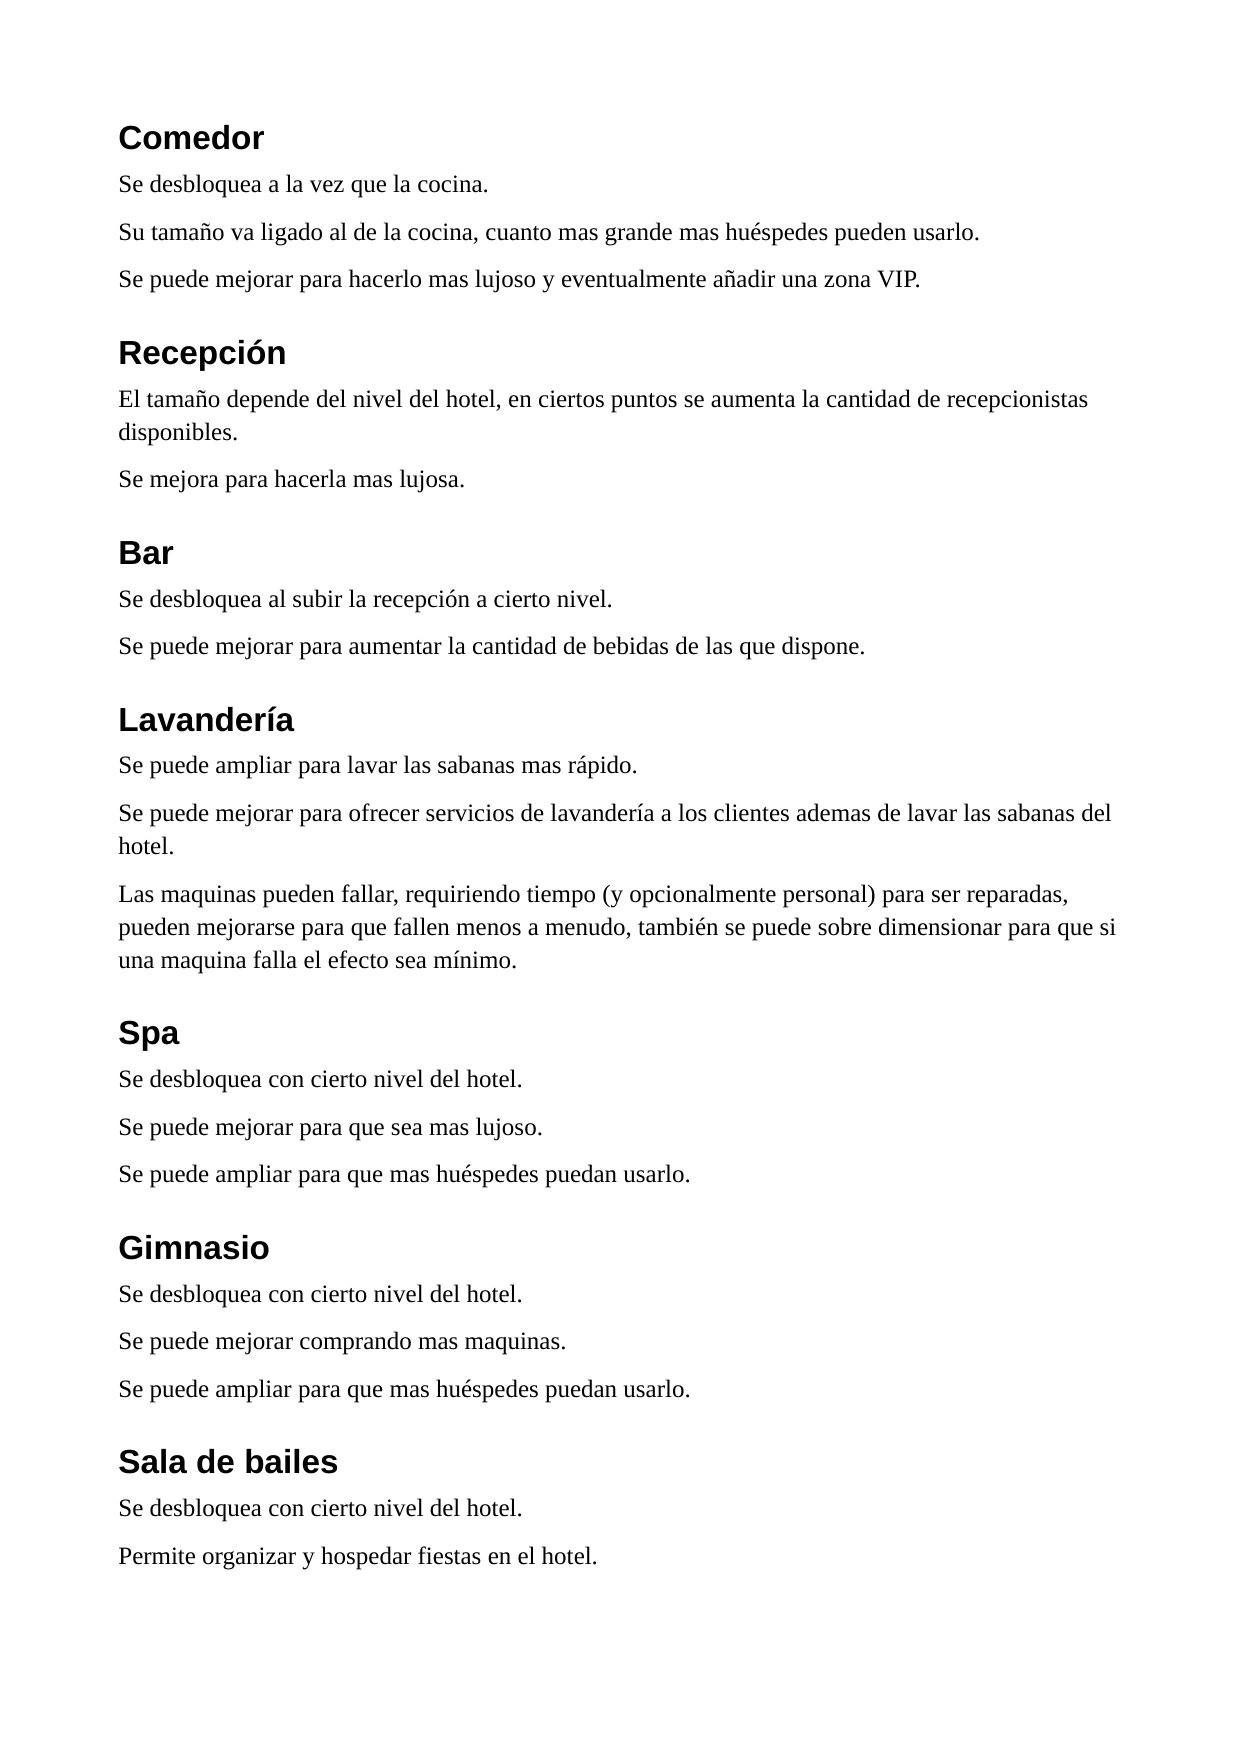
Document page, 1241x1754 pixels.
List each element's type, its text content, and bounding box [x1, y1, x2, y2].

text Su tamaño va ligado al de la cocina, cuanto mas grande mas huéspedes pueden usarlo. [118, 217, 1122, 245]
text Se puede mejorar para aumentar la cantidad de bebidas de las que dispone. [118, 631, 1122, 660]
text Se desbloquea al subir la recepción a cierto nivel. [118, 584, 1122, 612]
text Se desbloquea con cierto nivel del hotel. [118, 1064, 1122, 1093]
text Se puede mejorar comprando mas maquinas. [118, 1326, 1122, 1355]
subtitle Comedor [118, 118, 1122, 157]
subtitle Gimnasio [118, 1228, 1122, 1266]
text Se desbloquea con cierto nivel del hotel. [118, 1279, 1122, 1308]
subtitle Bar [118, 533, 1122, 571]
subtitle Sala de bailes [118, 1442, 1122, 1481]
text Se puede mejorar para ofrecer servicios de lavandería a los clientes ademas de lavar las sabanas del hotel. [118, 798, 1122, 860]
text Se puede ampliar para que mas huéspedes puedan usarlo. [118, 1374, 1122, 1403]
text Se puede mejorar para hacerlo mas lujoso y eventualmente añadir una zona VIP. [118, 264, 1122, 293]
text El tamaño depende del nivel del hotel, en ciertos puntos se aumenta la cantidad de recepcionistas disponibles. [118, 384, 1122, 445]
text Se desbloquea a la vez que la cocina. [118, 169, 1122, 198]
subtitle Lavandería [118, 700, 1122, 738]
text Se desbloquea con cierto nivel del hotel. [118, 1493, 1122, 1522]
subtitle Spa [118, 1013, 1122, 1052]
text Se puede ampliar para lavar las sabanas mas rápido. [118, 751, 1122, 779]
text Permite organizar y hospedar fiestas en el hotel. [118, 1541, 1122, 1570]
text Se puede ampliar para que mas huéspedes puedan usarlo. [118, 1159, 1122, 1188]
text Se puede mejorar para que sea mas lujoso. [118, 1112, 1122, 1141]
subtitle Recepción [118, 333, 1122, 371]
text Las maquinas pueden fallar, requiriendo tiempo (y opcionalmente personal) para ser reparadas, pueden mejorarse para que fallen menos a menudo, también se puede sobre dimensionar para que si una maquina falla el efecto sea mínimo. [118, 879, 1122, 974]
text Se mejora para hacerla mas lujosa. [118, 464, 1122, 493]
